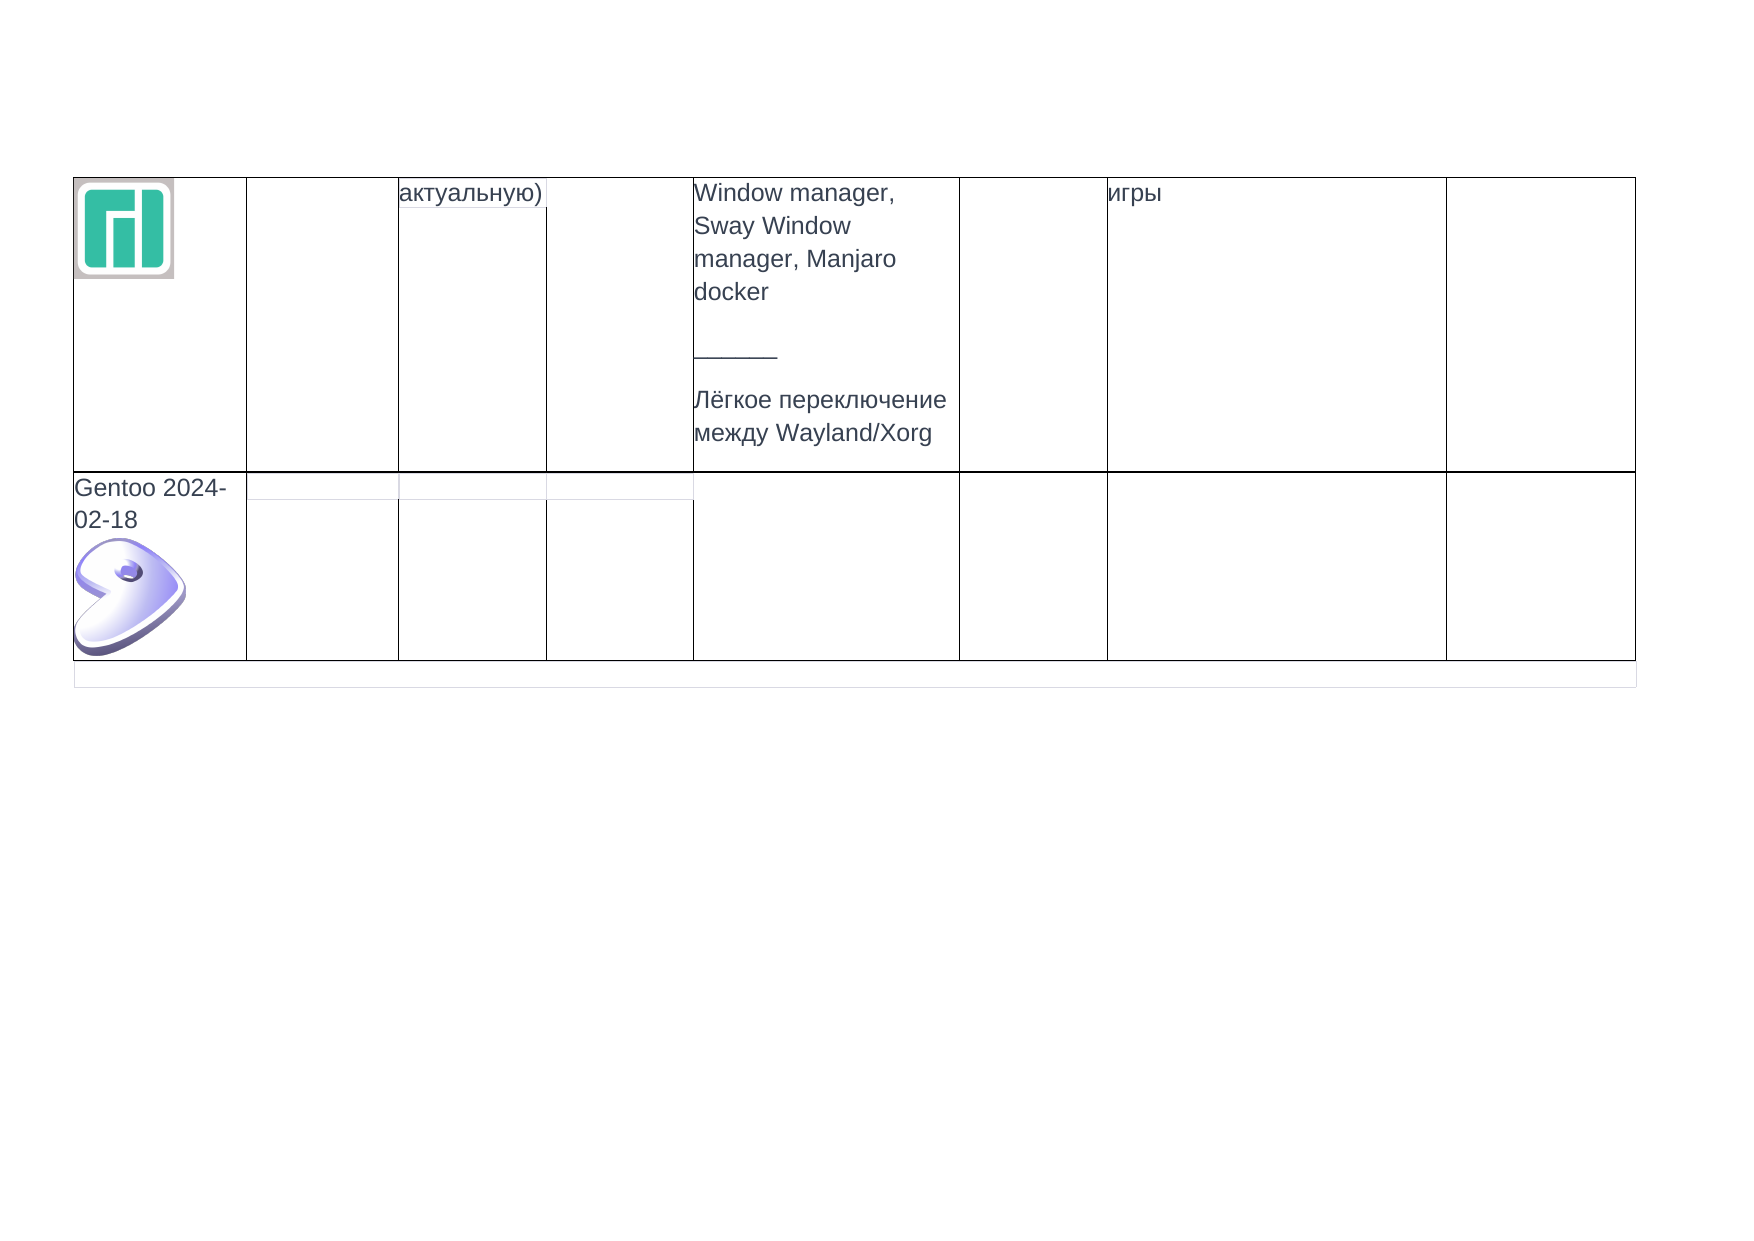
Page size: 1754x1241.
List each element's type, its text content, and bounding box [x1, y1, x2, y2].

table_cell [547, 178, 693, 471]
table_cell [399, 208, 546, 471]
table_cell игры [1108, 178, 1446, 471]
table_cell [960, 178, 1107, 471]
table_cell [400, 474, 546, 499]
table_cell [247, 500, 398, 659]
table_cell [74, 178, 246, 471]
table_cell [1447, 473, 1635, 659]
table_cell Window manager, Sway Window manager, Manjaro docker ______ Лёгкое переключение между Wayland/Xorg [694, 178, 959, 471]
table_cell [1108, 473, 1446, 659]
table_cell [248, 474, 398, 499]
table_cell [399, 500, 546, 659]
table_cell Gentoo 2024-02-18 [74, 473, 246, 659]
table_cell [960, 473, 1107, 659]
table_cell актуальную) [400, 179, 546, 207]
picture [73, 178, 175, 279]
table_cell [247, 178, 398, 471]
picture [73, 538, 186, 656]
table_cell [547, 474, 693, 499]
table_cell [547, 500, 693, 659]
table_cell [1447, 178, 1635, 471]
table_cell [694, 473, 959, 659]
